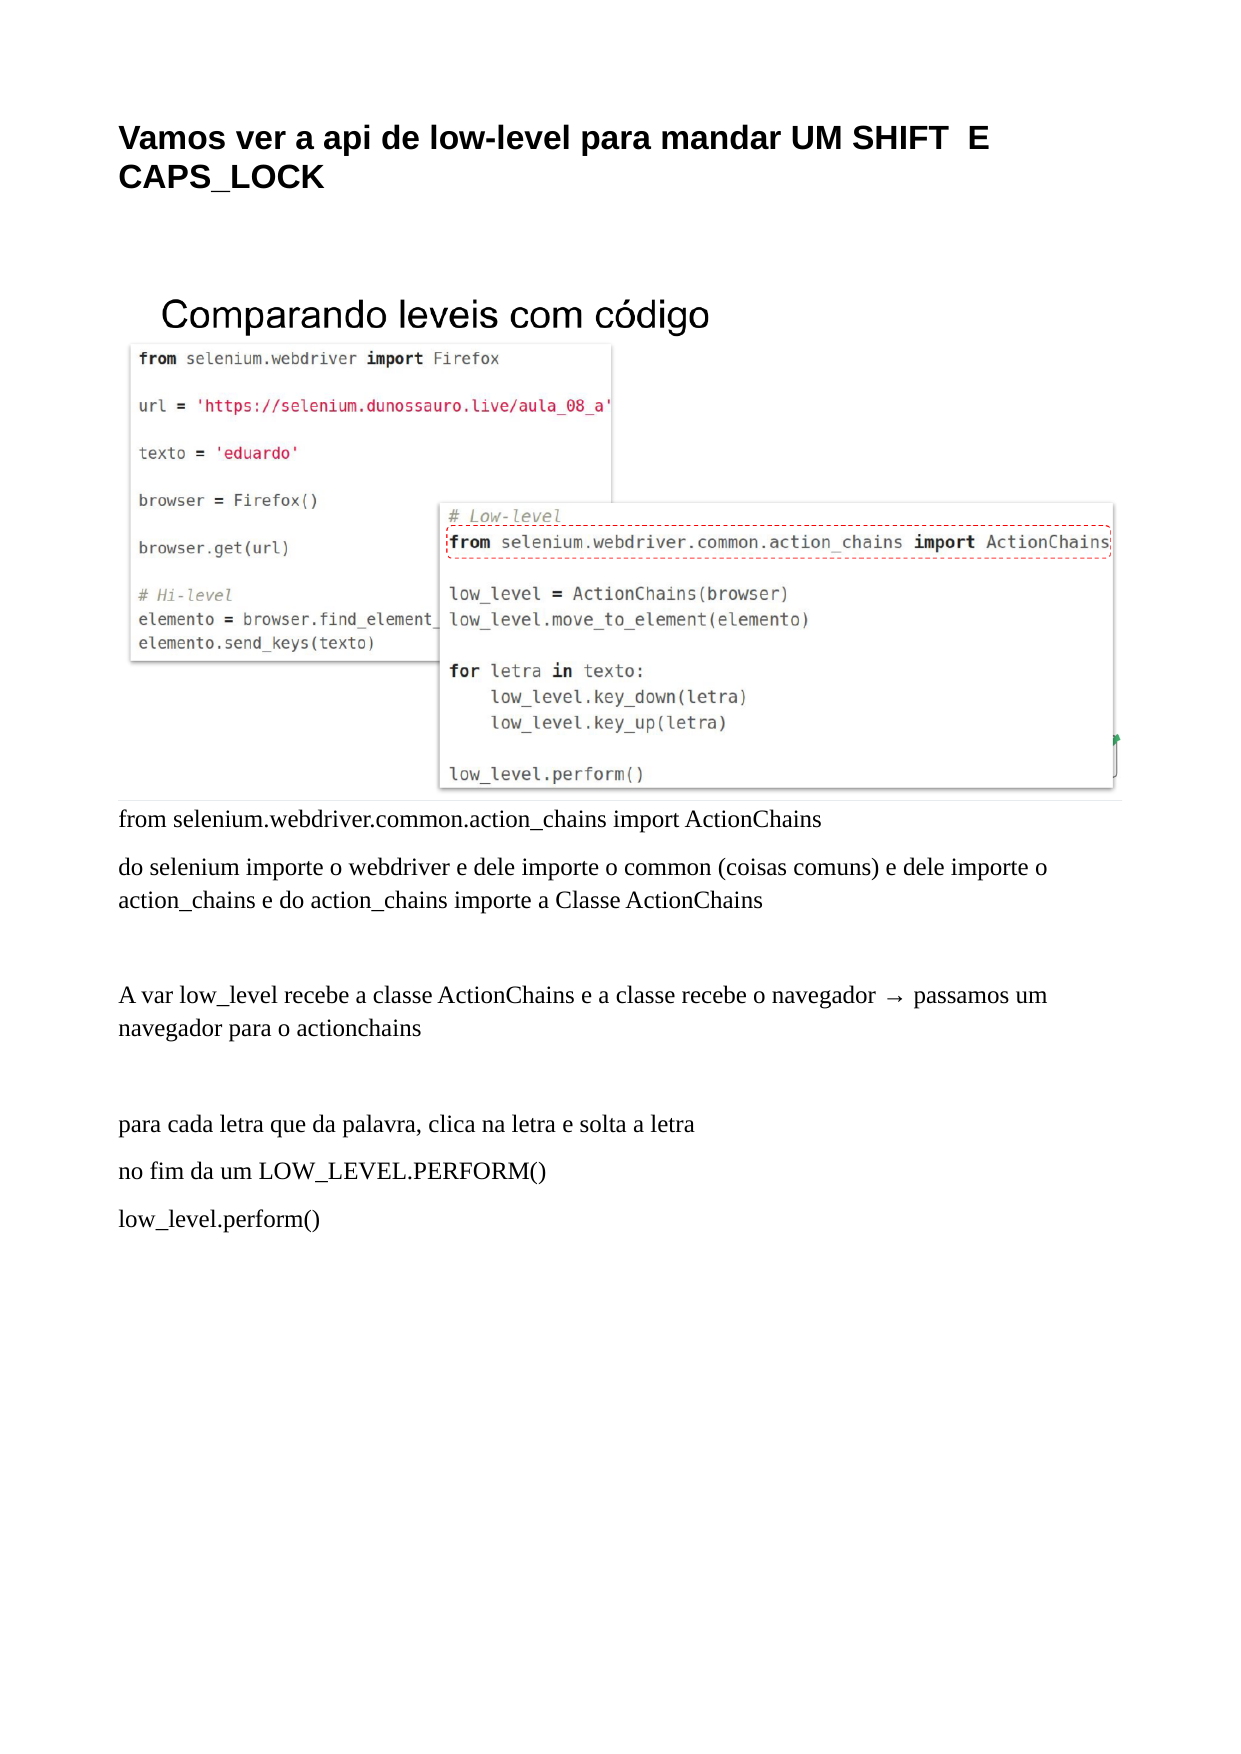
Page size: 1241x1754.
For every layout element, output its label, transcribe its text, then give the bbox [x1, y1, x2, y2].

text do selenium importe o webdriver e dele importe o common (coisas comuns) e dele importe o action_chains e do action_chains importe a Classe ActionChains [118, 852, 1122, 914]
text A var low_level recebe a classe ActionChains e a classe recebe o navegador → passamos um navegador para o actionchains [118, 980, 1122, 1042]
subtitle Vamos ver a api de low-level para mandar UM SHIFT E CAPS_LOCK [118, 118, 1122, 195]
text low_level.perform() [118, 1204, 1122, 1233]
picture [118, 255, 1123, 801]
text para cada letra que da palavra, clica na letra e solta a letra [118, 1109, 1122, 1137]
text from selenium.webdriver.common.action_chains import ActionChains [118, 801, 1122, 833]
text no fim da um LOW_LEVEL.PERFORM() [118, 1156, 1122, 1185]
